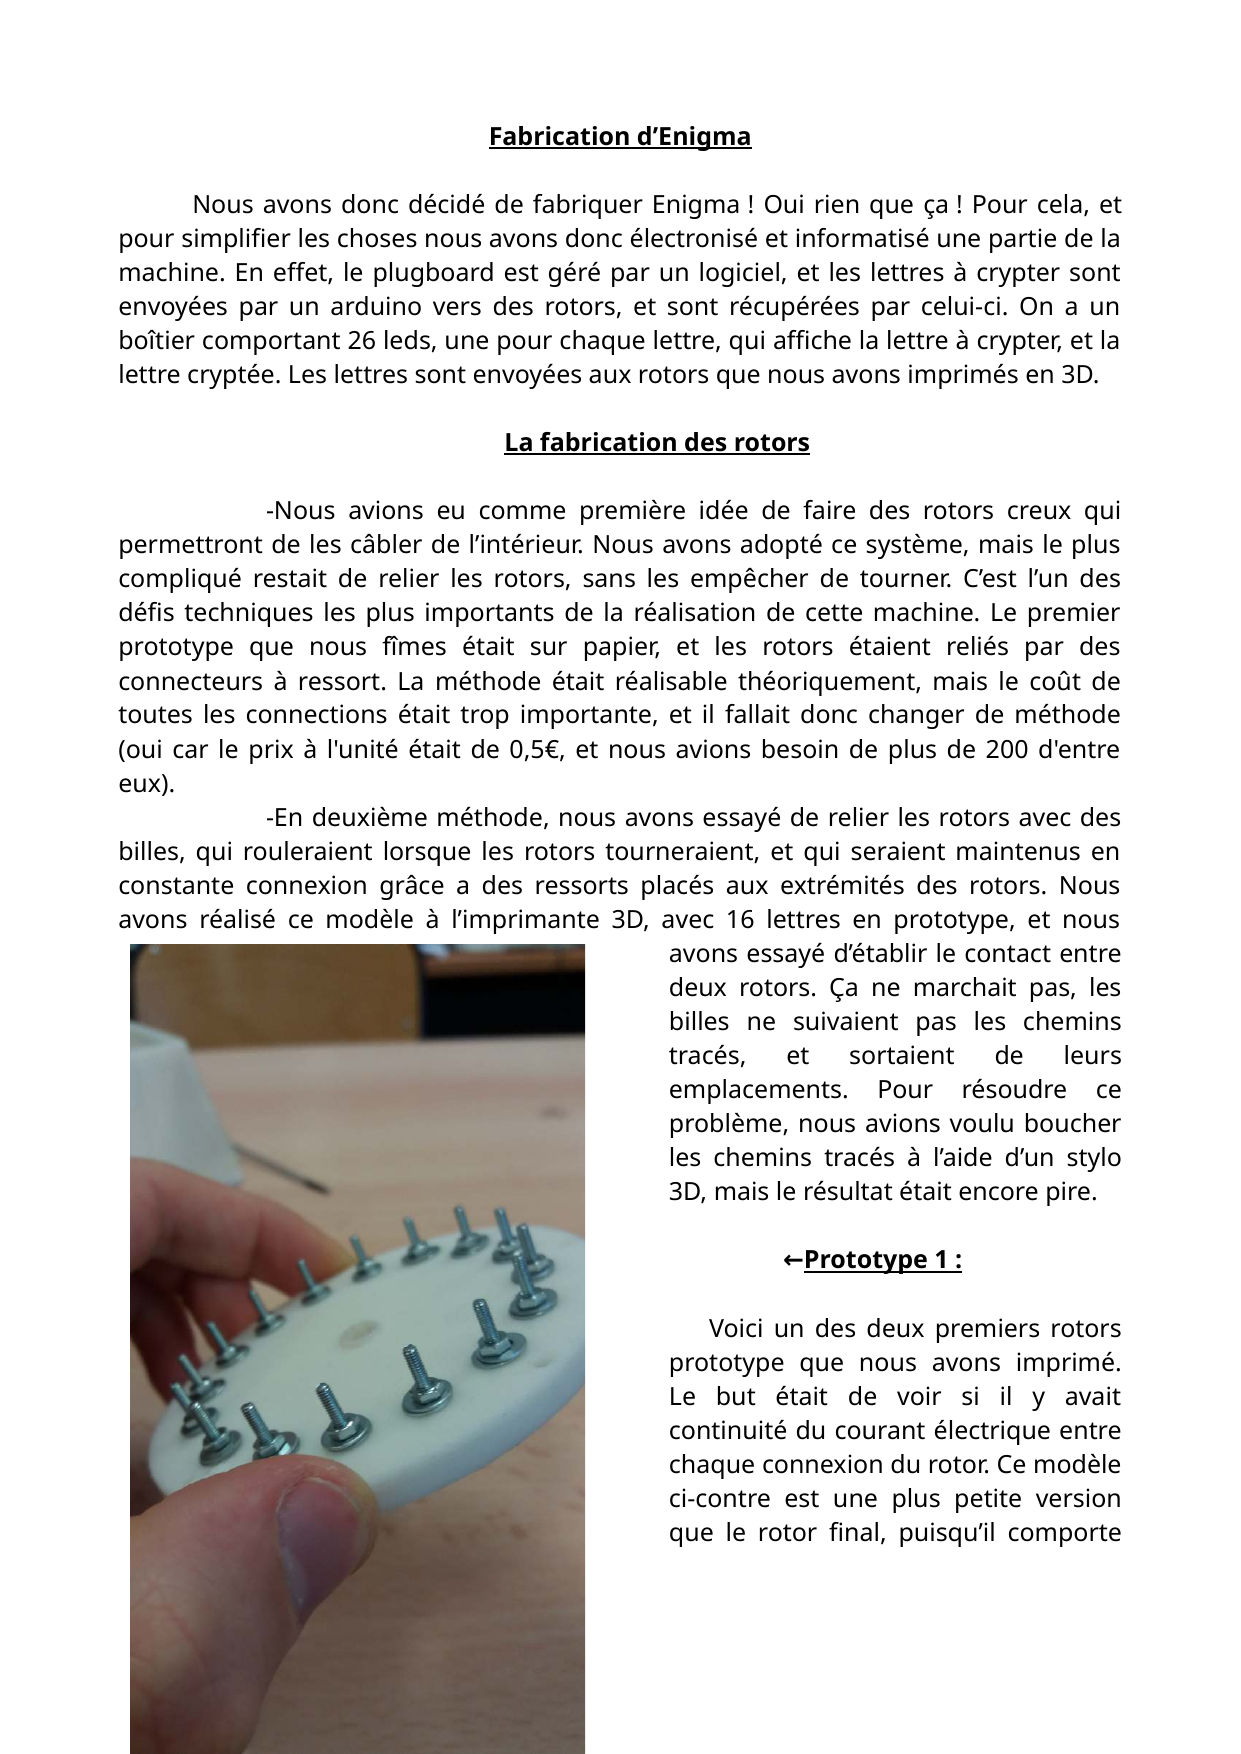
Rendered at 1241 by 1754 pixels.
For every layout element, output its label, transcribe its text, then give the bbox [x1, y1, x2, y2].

text ←Prototype 1 : [669, 1242, 1122, 1276]
text Nous avons donc décidé de fabriquer Enigma ! Oui rien que ça ! Pour cela, et pour simplifier les choses nous avons donc électronisé et informatisé une partie de la machine. En effet, le plugboard est géré par un logiciel, et les lettres à crypter sont envoyées par un arduino vers des rotors, et sont récupérées par celui-ci. On a un boîtier comportant 26 leds, une pour chaque lettre, qui affiche la lettre à crypter, et la lettre cryptée. Les lettres sont envoyées aux rotors que nous avons imprimés en 3D. [118, 186, 1122, 391]
text Voici un des deux premiers rotors prototype que nous avons imprimé. Le but était de voir si il y avait continuité du courant électrique entre chaque connexion du rotor. Ce modèle ci-contre est une plus petite version que le rotor final, puisqu’il comporte [669, 1310, 1122, 1549]
text Fabrication d’Enigma [118, 118, 1122, 152]
text La fabrication des rotors [118, 425, 1122, 459]
picture [130, 944, 586, 1754]
text -Nous avions eu comme première idée de faire des rotors creux qui permettront de les câbler de l’intérieur. Nous avons adopté ce système, mais le plus compliqué restait de relier les rotors, sans les empêcher de tourner. C’est l’un des défis techniques les plus importants de la réalisation de cette machine. Le premier prototype que nous fîmes était sur papier, et les rotors étaient reliés par des connecteurs à ressort. La méthode était réalisable théoriquement, mais le coût de toutes les connections était trop importante, et il fallait donc changer de méthode (oui car le prix à l'unité était de 0,5€, et nous avions besoin de plus de 200 d'entre eux). [118, 493, 1122, 799]
text -En deuxième méthode, nous avons essayé de relier les rotors avec des billes, qui rouleraient lorsque les rotors tourneraient, et qui seraient maintenus en constante connexion grâce a des ressorts placés aux extrémités des rotors. Nous avons réalisé ce modèle à l’imprimante 3D, avec 16 lettres en prototype, et nous avons essayé d’établir le contact entre deux rotors. Ça ne marchait pas, les billes ne suivaient pas les chemins tracés, et sortaient de leurs emplacements. Pour résoudre ce problème, nous avions voulu boucher les chemins tracés à l’aide d’un stylo 3D, mais le résultat était encore pire. [118, 799, 1122, 1208]
text [118, 1242, 129, 1276]
